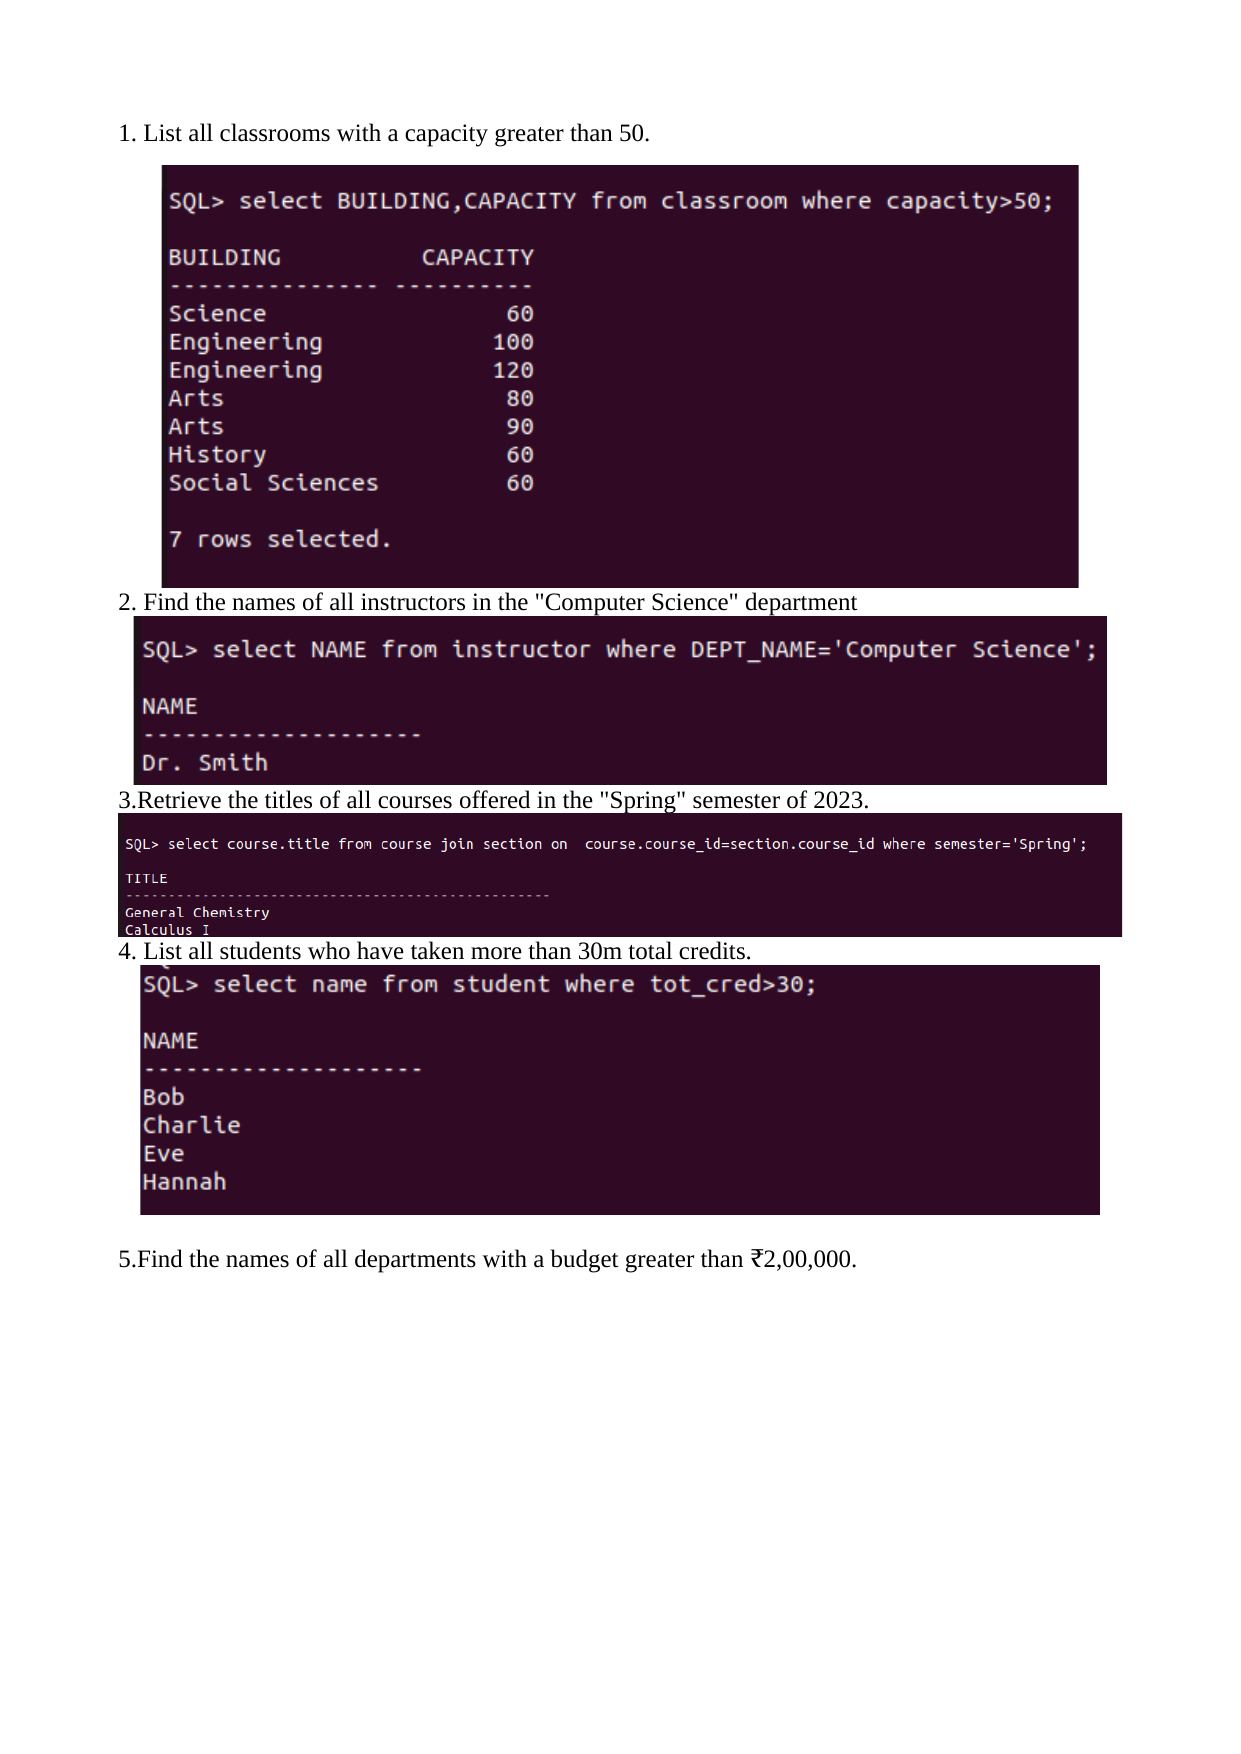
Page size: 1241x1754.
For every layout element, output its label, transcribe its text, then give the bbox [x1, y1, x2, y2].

text 2. Find the names of all instructors in the "Computer Science" department [118, 147, 1122, 616]
picture [161, 165, 1079, 588]
text 5.Find the names of all departments with a budget greater than ₹2,00,000. [118, 1244, 1122, 1272]
text 4. List all students who have taken more than 30m total credits. [118, 937, 1122, 965]
text 1. List all classrooms with a capacity greater than 50. [118, 118, 1122, 147]
text 3.Retrieve the titles of all courses offered in the "Spring" semester of 2023. [118, 616, 1122, 813]
picture [140, 965, 1100, 1215]
picture [133, 616, 1107, 785]
picture [118, 813, 1123, 937]
